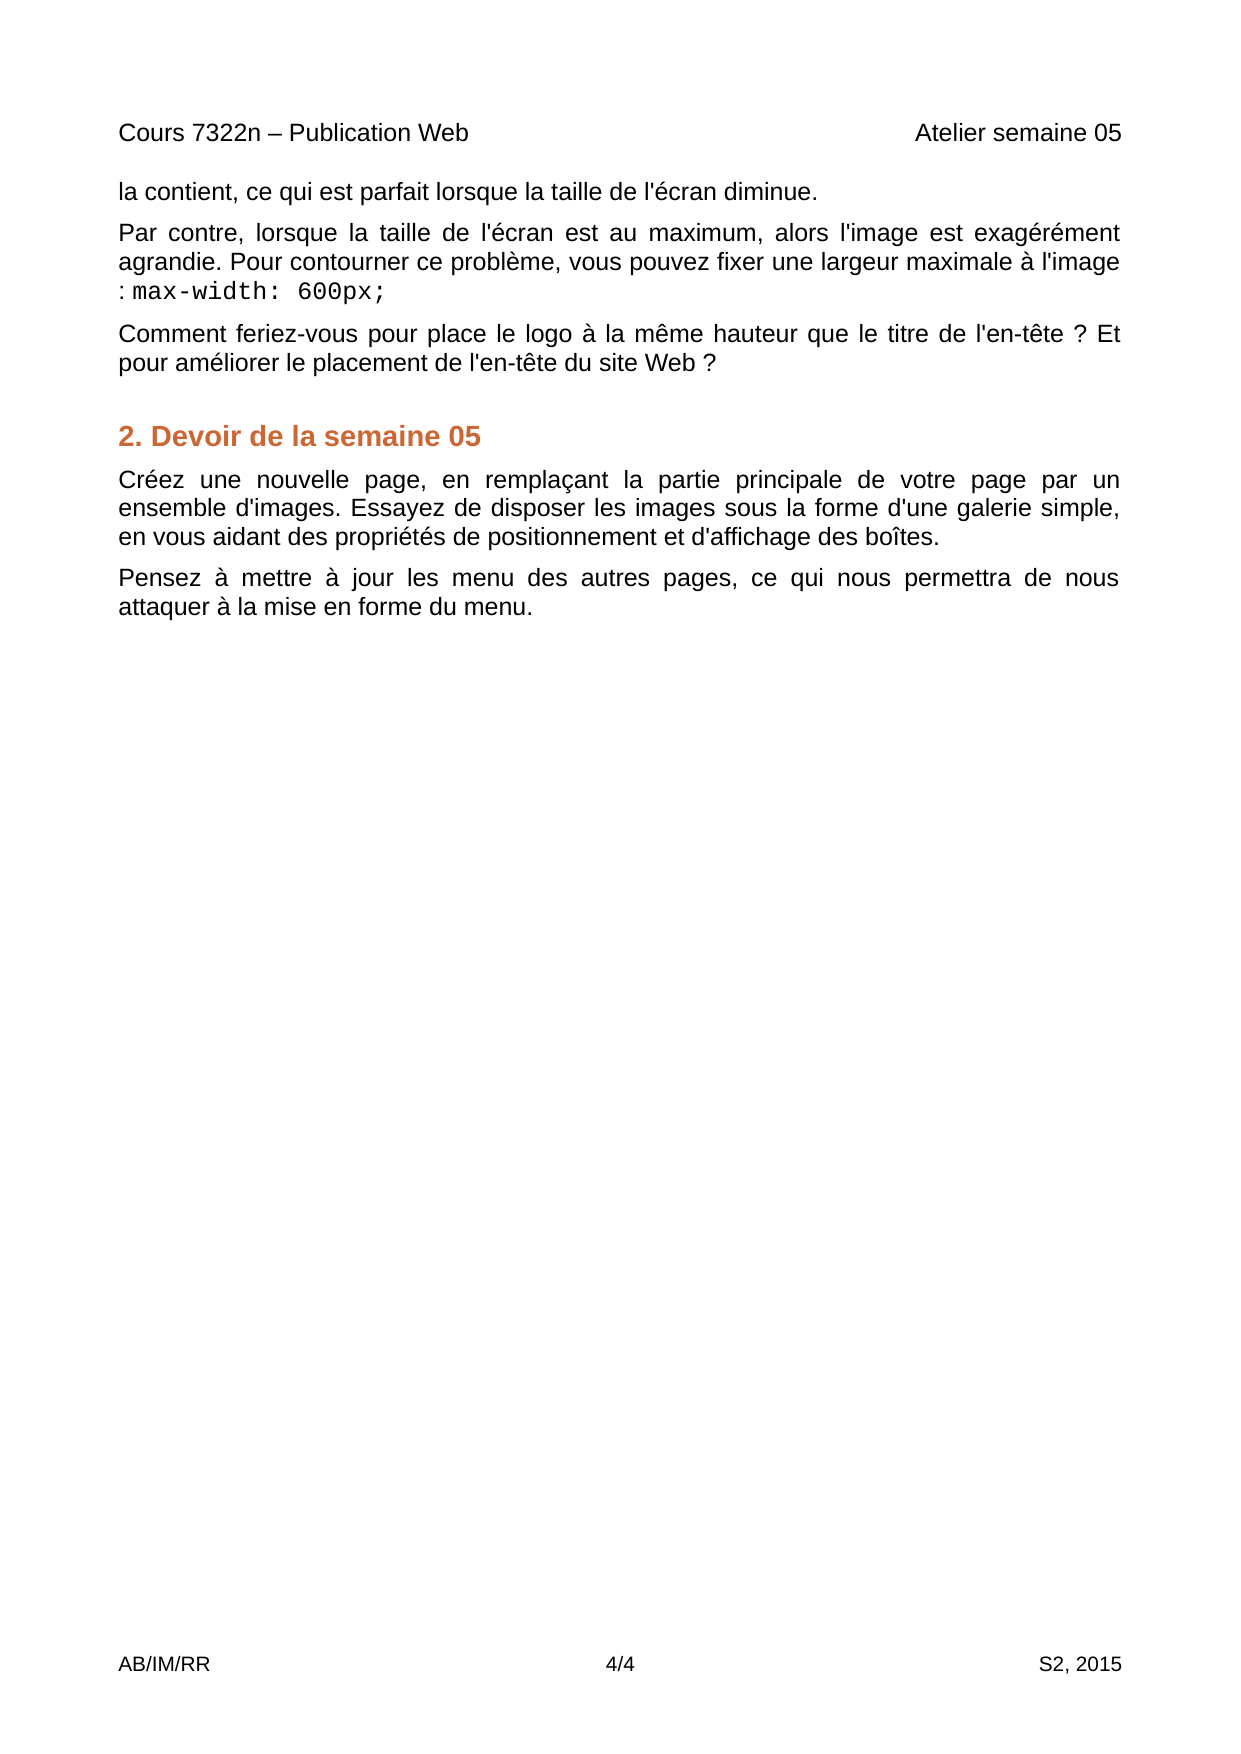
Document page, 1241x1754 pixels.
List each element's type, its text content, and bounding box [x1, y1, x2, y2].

text Comment feriez-vous pour place le logo à la même hauteur que le titre de l'en-tête ? Et pour améliorer le placement de l'en-tête du site Web ? [118, 319, 1122, 377]
text Par contre, lorsque la taille de l'écran est au maximum, alors l'image est exagérément agrandie. Pour contourner ce problème, vous pouvez fixer une largeur maximale à l'image : max-width: 600px; [118, 218, 1122, 307]
subtitle Devoir de la semaine 05 [118, 419, 1122, 452]
text Créez une nouvelle page, en remplaçant la partie principale de votre page par un ensemble d'images. Essayez de disposer les images sous la forme d'une galerie simple, en vous aidant des propriétés de positionnement et d'affichage des boîtes. [118, 464, 1122, 551]
text Pensez à mettre à jour les menu des autres pages, ce qui nous permettra de nous attaquer à la mise en forme du menu. [118, 563, 1122, 621]
text la contient, ce qui est parfait lorsque la taille de l'écran diminue. [118, 177, 1122, 206]
